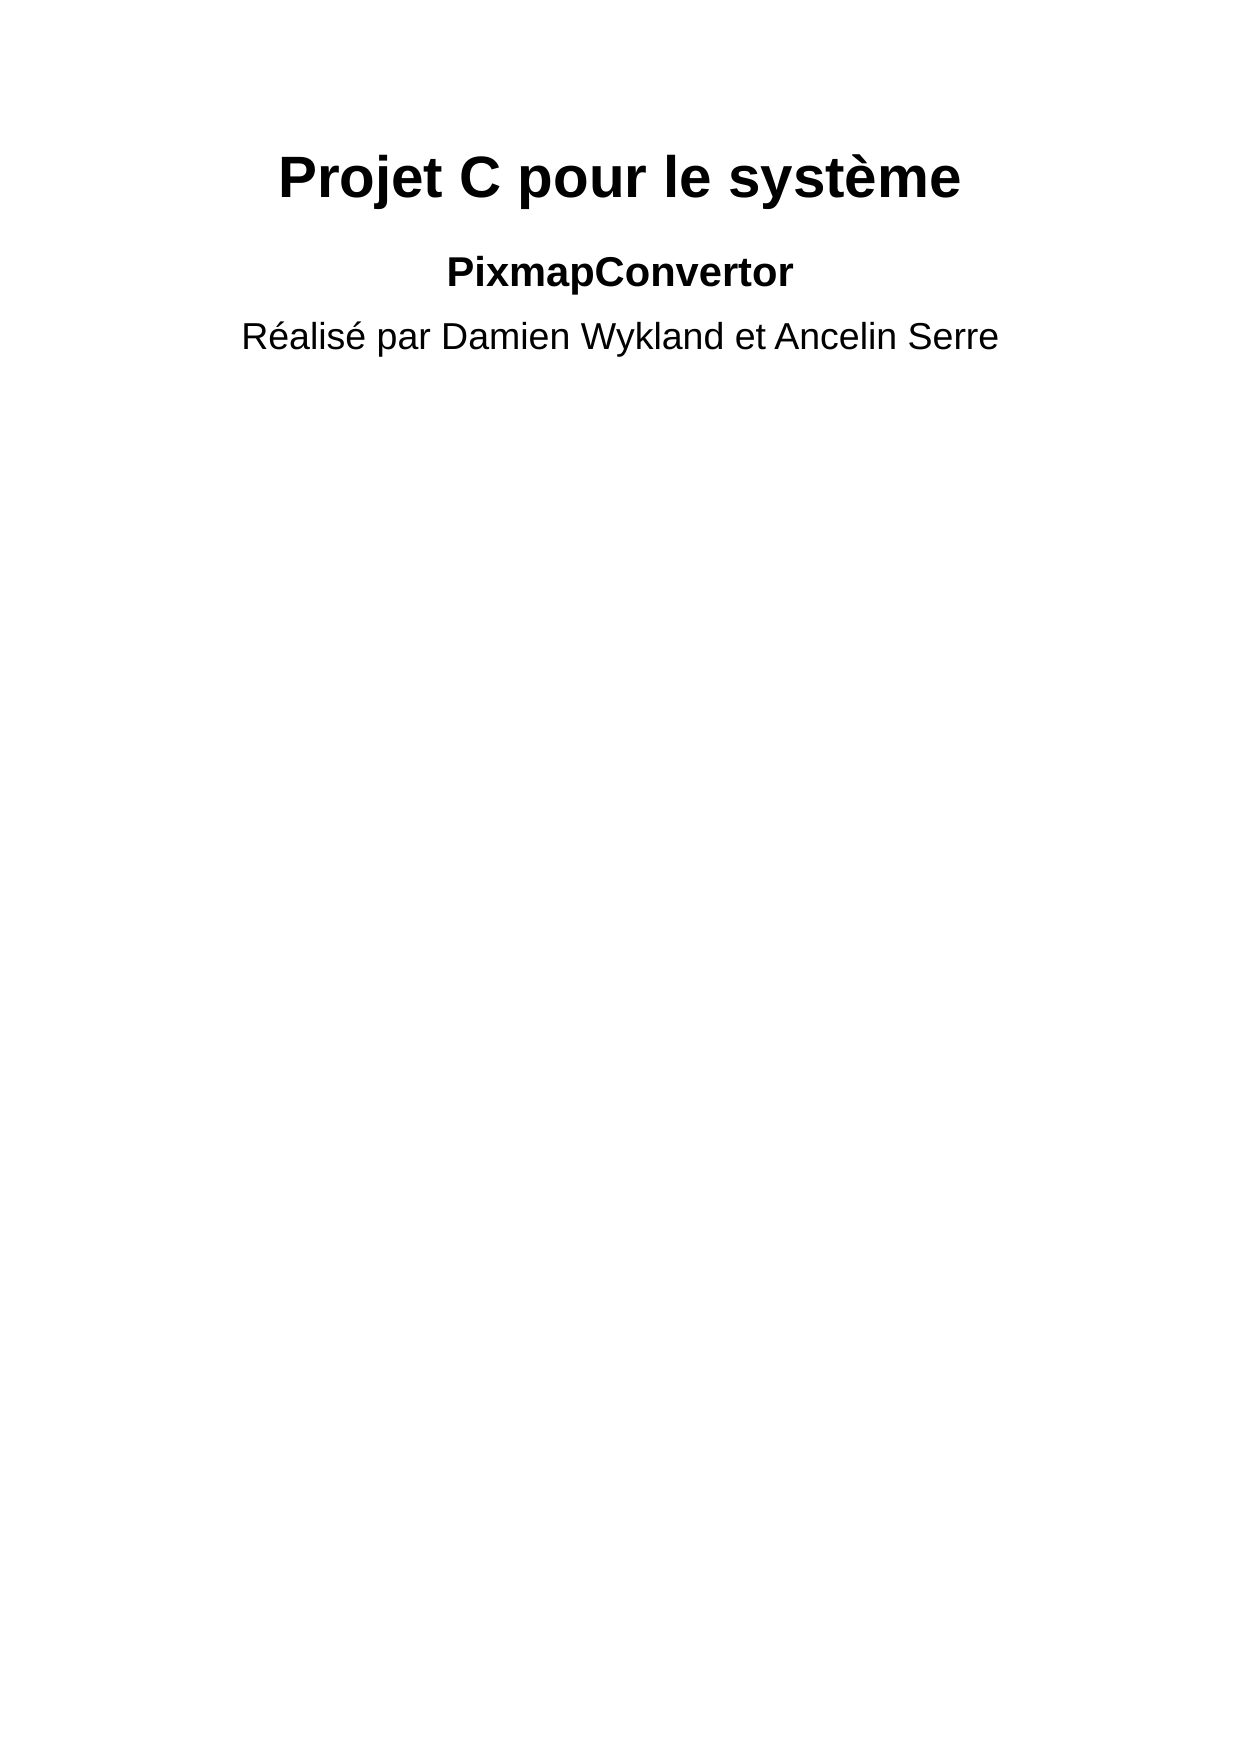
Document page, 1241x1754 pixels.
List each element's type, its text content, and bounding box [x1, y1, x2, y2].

subtitle Réalisé par Damien Wykland et Ancelin Serre [118, 314, 1122, 357]
title Projet C pour le système [118, 143, 1122, 210]
subtitle PixmapConvertor [118, 248, 1122, 296]
